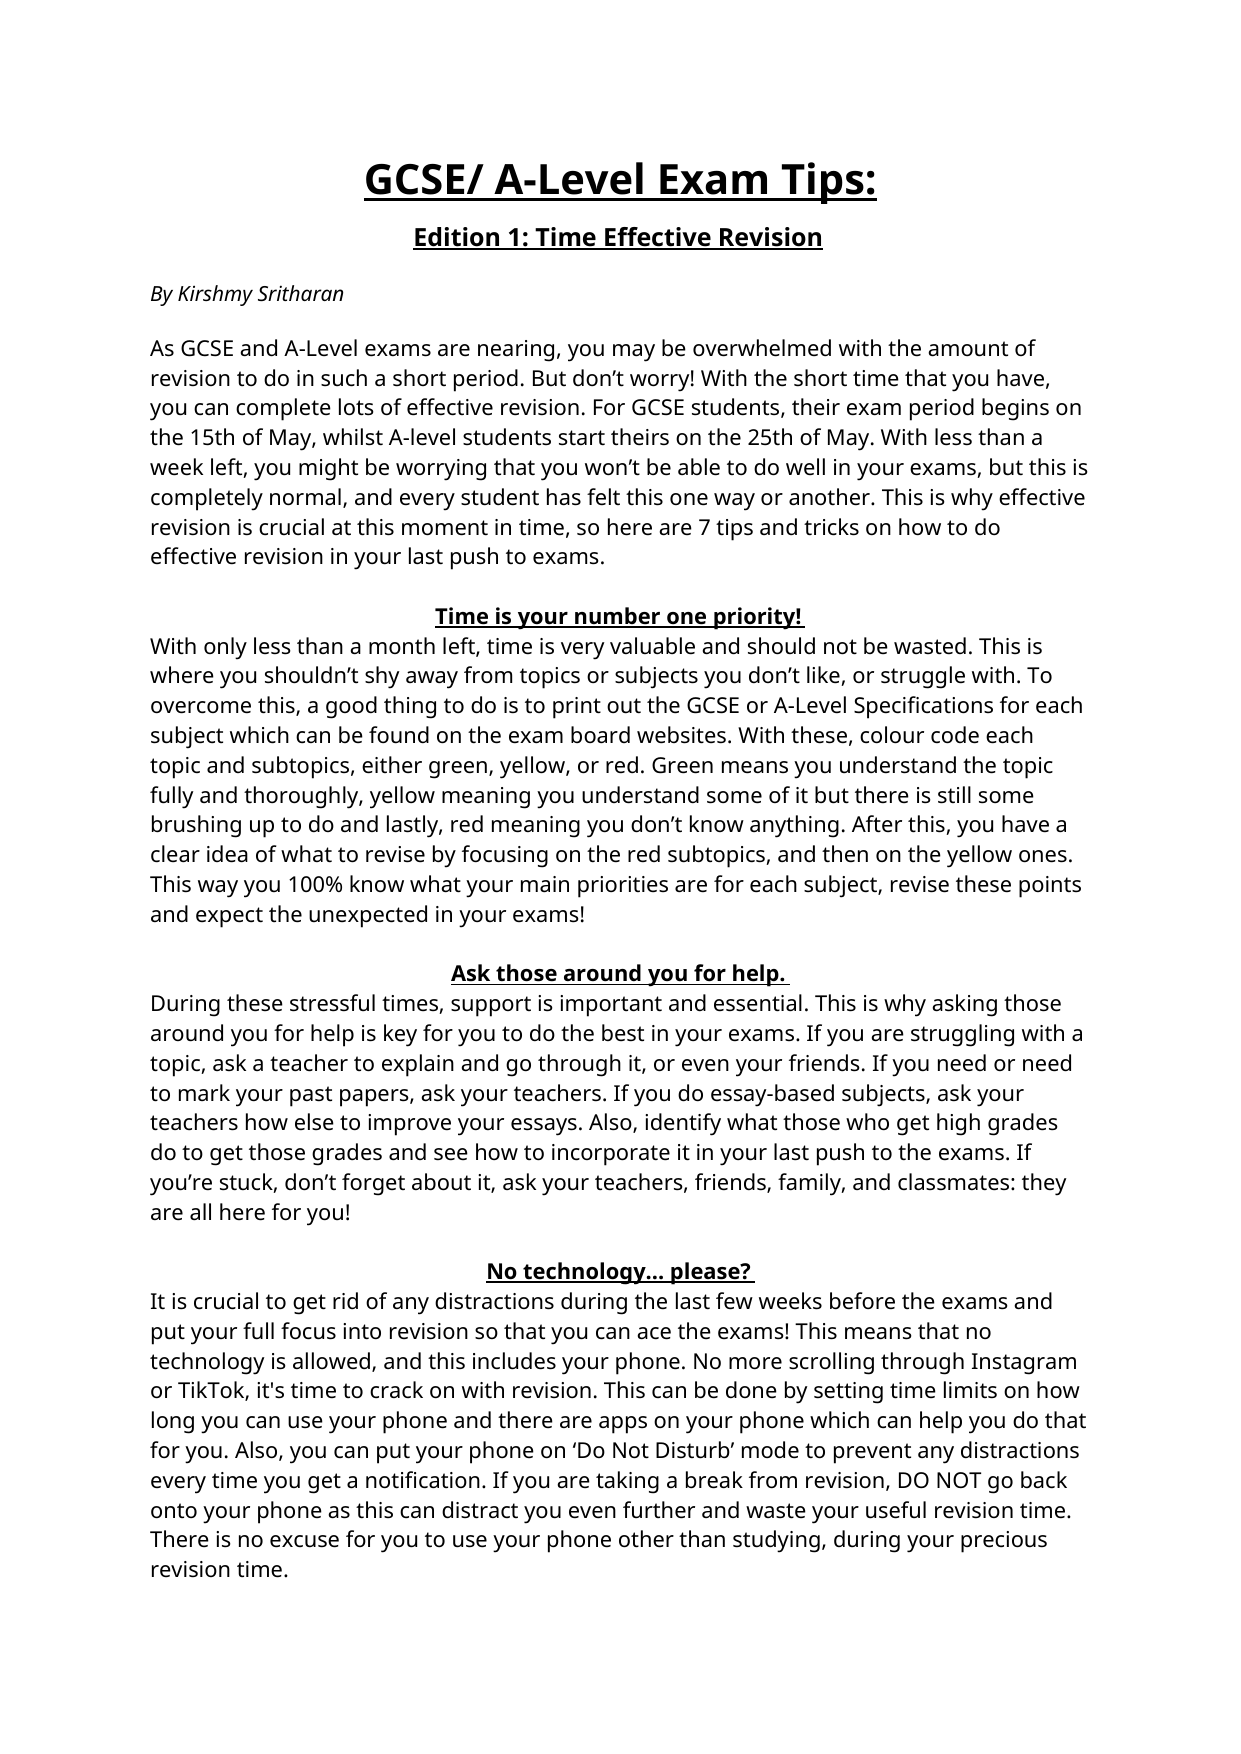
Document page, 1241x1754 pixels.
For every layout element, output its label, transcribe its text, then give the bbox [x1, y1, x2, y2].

text No technology… please? [150, 1256, 1090, 1286]
text With only less than a month left, time is very valuable and should not be wasted. This is where you shouldn’t shy away from topics or subjects you don’t like, or struggle with. To overcome this, a good thing to do is to print out the GCSE or A-Level Specifications for each subject which can be found on the exam board websites. With these, colour code each topic and subtopics, either green, yellow, or red. Green means you understand the topic fully and thoroughly, yellow meaning you understand some of it but there is still some brushing up to do and lastly, red meaning you don’t know anything. After this, you have a clear idea of what to revise by focusing on the red subtopics, and then on the yellow ones. This way you 100% know what your main priorities are for each subject, revise these points and expect the unexpected in your exams! [150, 631, 1090, 929]
text During these stressful times, support is important and essential. This is why asking those around you for help is key for you to do the best in your exams. If you are struggling with a topic, ask a teacher to explain and go through it, or even your friends. If you need or need to mark your past papers, ask your teachers. If you do essay-based subjects, ask your teachers how else to improve your essays. Also, identify what those who get high grades do to get those grades and see how to incorporate it in your last push to the exams. If you’re stuck, don’t forget about it, ask your teachers, friends, family, and classmates: they are all here for you! [150, 988, 1090, 1227]
text Edition 1: Time Effective Revision [150, 219, 1090, 253]
text It is crucial to get rid of any distractions during the last few weeks before the exams and put your full focus into revision so that you can ace the exams! This means that no technology is allowed, and this includes your phone. No more scrolling through Instagram or TikTok, it's time to crack on with revision. This can be done by setting time limits on how long you can use your phone and there are apps on your phone which can help you do that for you. Also, you can put your phone on ‘Do Not Disturb’ mode to prevent any distractions every time you get a notification. If you are taking a break from revision, DO NOT go back onto your phone as this can distract you even further and waste your useful revision time. There is no excuse for you to use your phone other than studying, during your precious revision time. [150, 1286, 1090, 1584]
text GCSE/ A-Level Exam Tips: [150, 150, 1090, 207]
text By Kirshmy Sritharan [150, 279, 1090, 307]
text As GCSE and A-Level exams are nearing, you may be overwhelmed with the amount of revision to do in such a short period. But don’t worry! With the short time that you have, you can complete lots of effective revision. For GCSE students, their exam period begins on the 15th of May, whilst A-level students start theirs on the 25th of May. With less than a week left, you might be worrying that you won’t be able to do well in your exams, but this is completely normal, and every student has felt this one way or another. This is why effective revision is crucial at this moment in time, so here are 7 tips and tricks on how to do effective revision in your last push to exams. [150, 333, 1090, 571]
text Time is your number one priority! [150, 601, 1090, 631]
text Ask those around you for help. [150, 958, 1090, 988]
